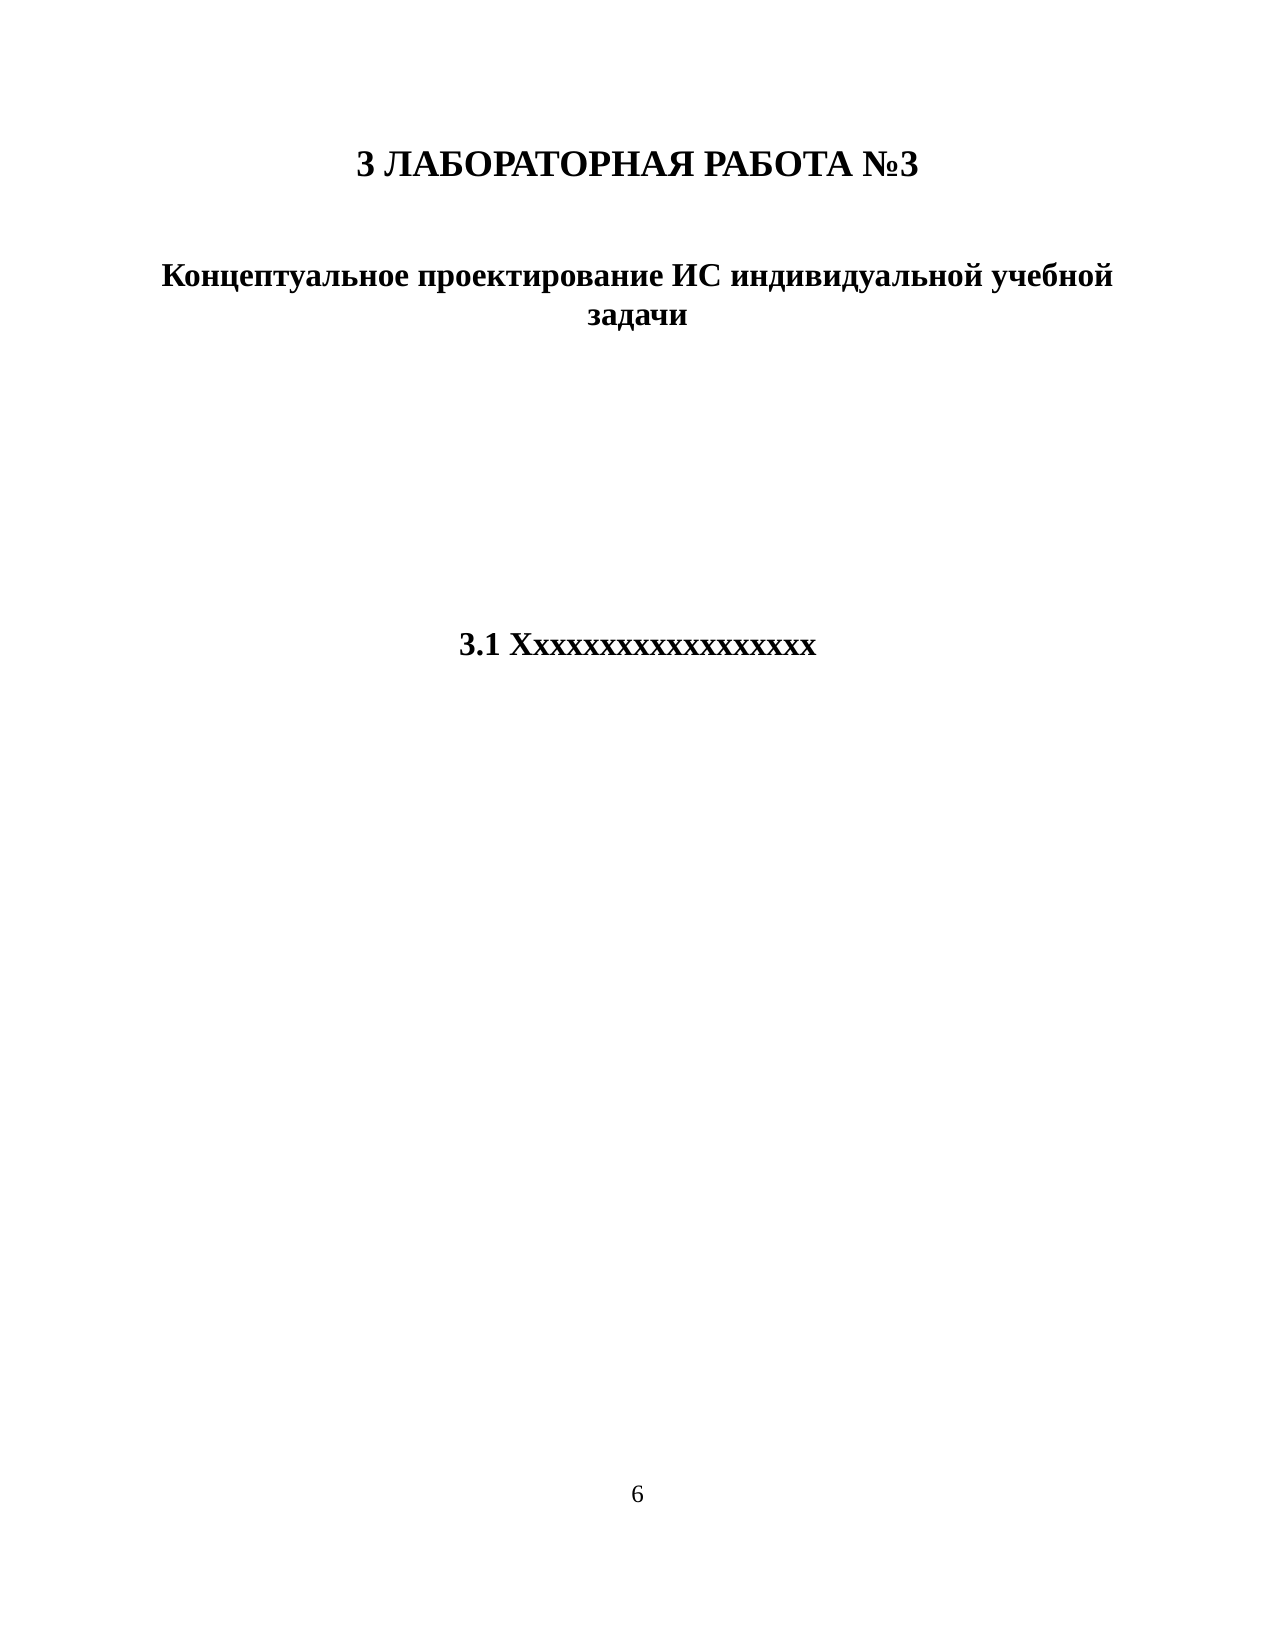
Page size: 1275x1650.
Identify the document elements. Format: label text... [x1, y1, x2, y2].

subtitle Концептуальное проектирование ИС индивидуальной учебной задачи [118, 256, 1157, 332]
subtitle 3.1 Хххххххххххххххххх [118, 624, 1157, 663]
subtitle 3 ЛАБОРАТОРНАЯ РАБОТА №3 [118, 142, 1157, 185]
